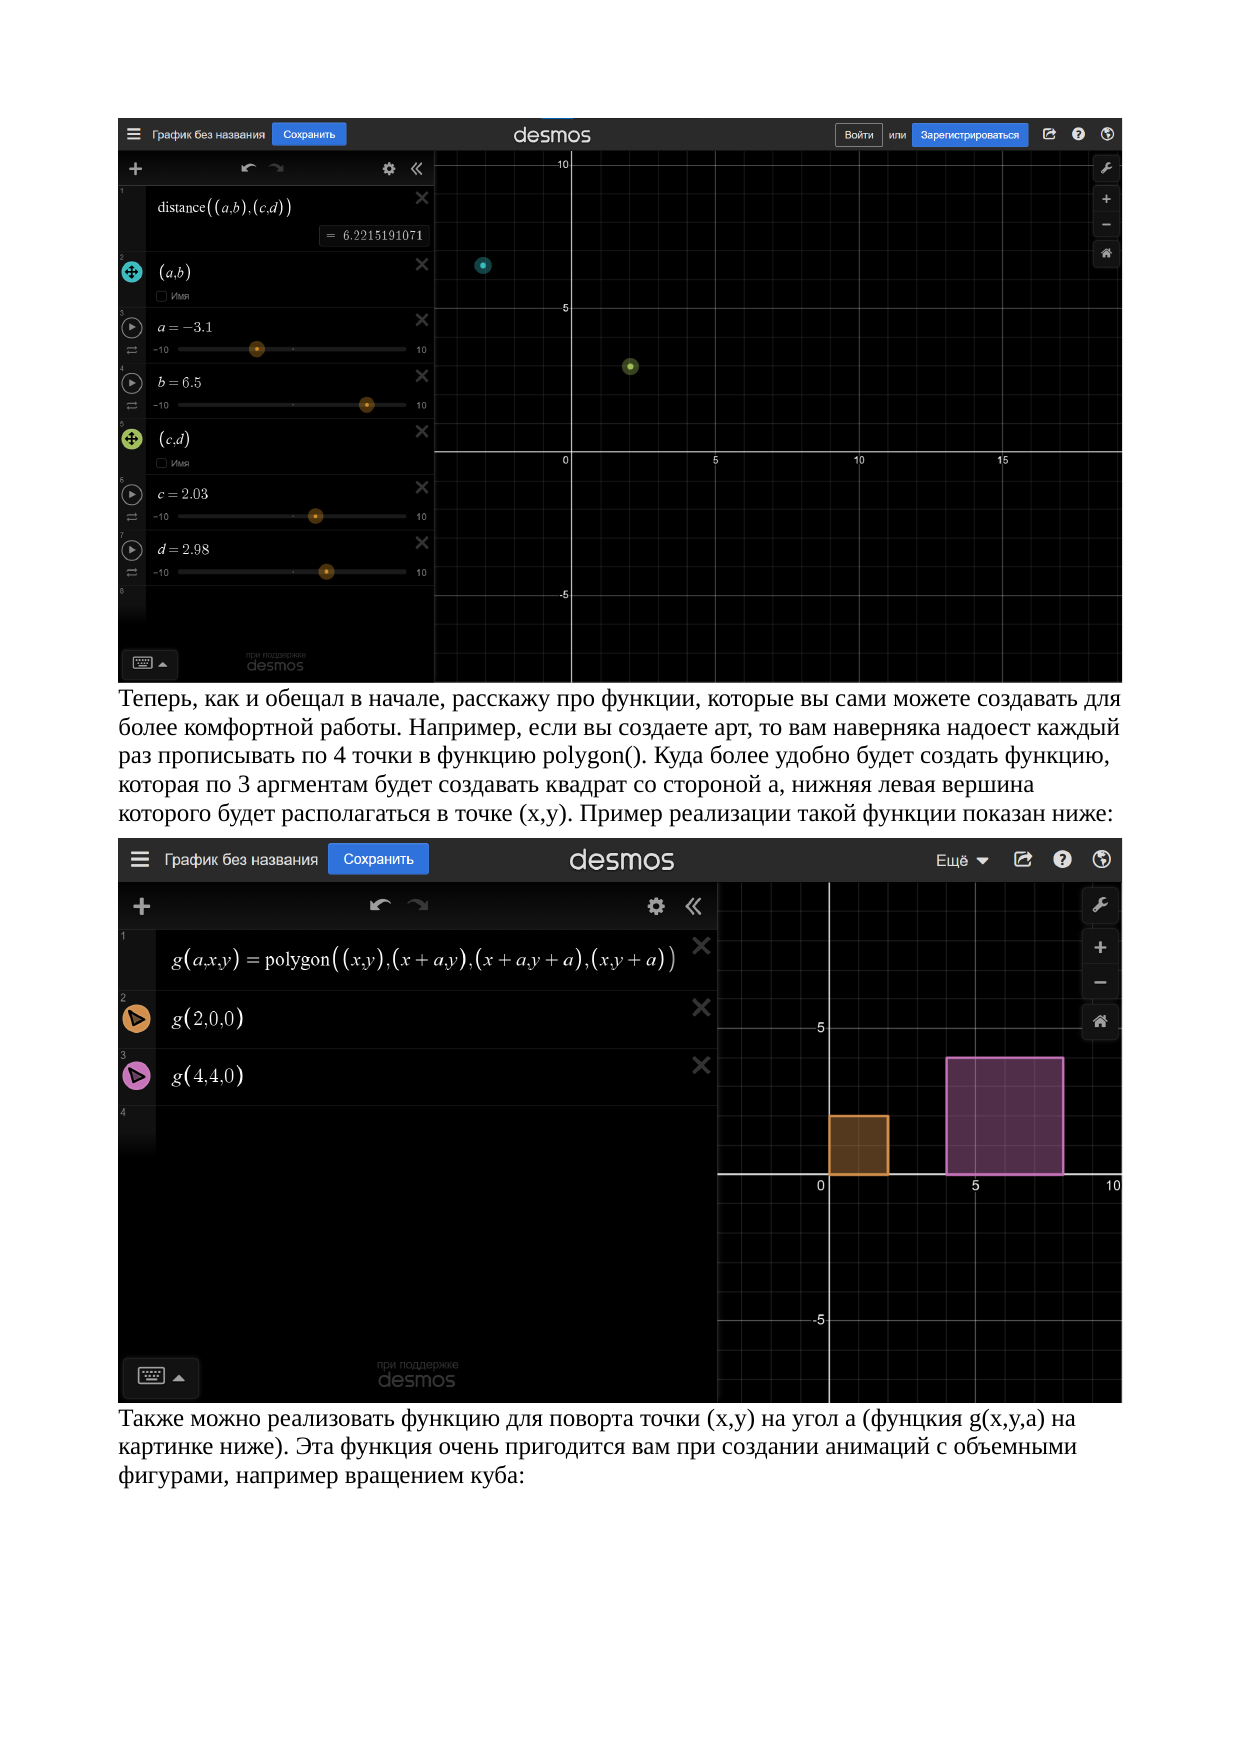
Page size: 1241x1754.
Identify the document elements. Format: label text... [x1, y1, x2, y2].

text Теперь, как и обещал в начале, расскажу про функции, которые вы сами можете создавать для более комфортной работы. Например, если вы создаете арт, то вам наверняка надоест каждый раз прописывать по 4 точки в функцию polygon(). Куда более удобно будет создать функцию, которая по 3 аргментам будет создавать квадрат со стороной a, нижняя левая вершина которого будет располагаться в точке (x,y). Пример реализации такой функции показан ниже: [118, 683, 1122, 827]
picture [118, 838, 1123, 1403]
text Также можно реализовать функцию для поворта точки (x,y) на угол a (фунцкия g(x,y,a) на картинке ниже). Эта функция очень пригодится вам при создании анимаций с объемными фигурами, например вращением куба: [118, 1403, 1122, 1489]
picture [118, 118, 1123, 683]
text [118, 827, 1122, 838]
